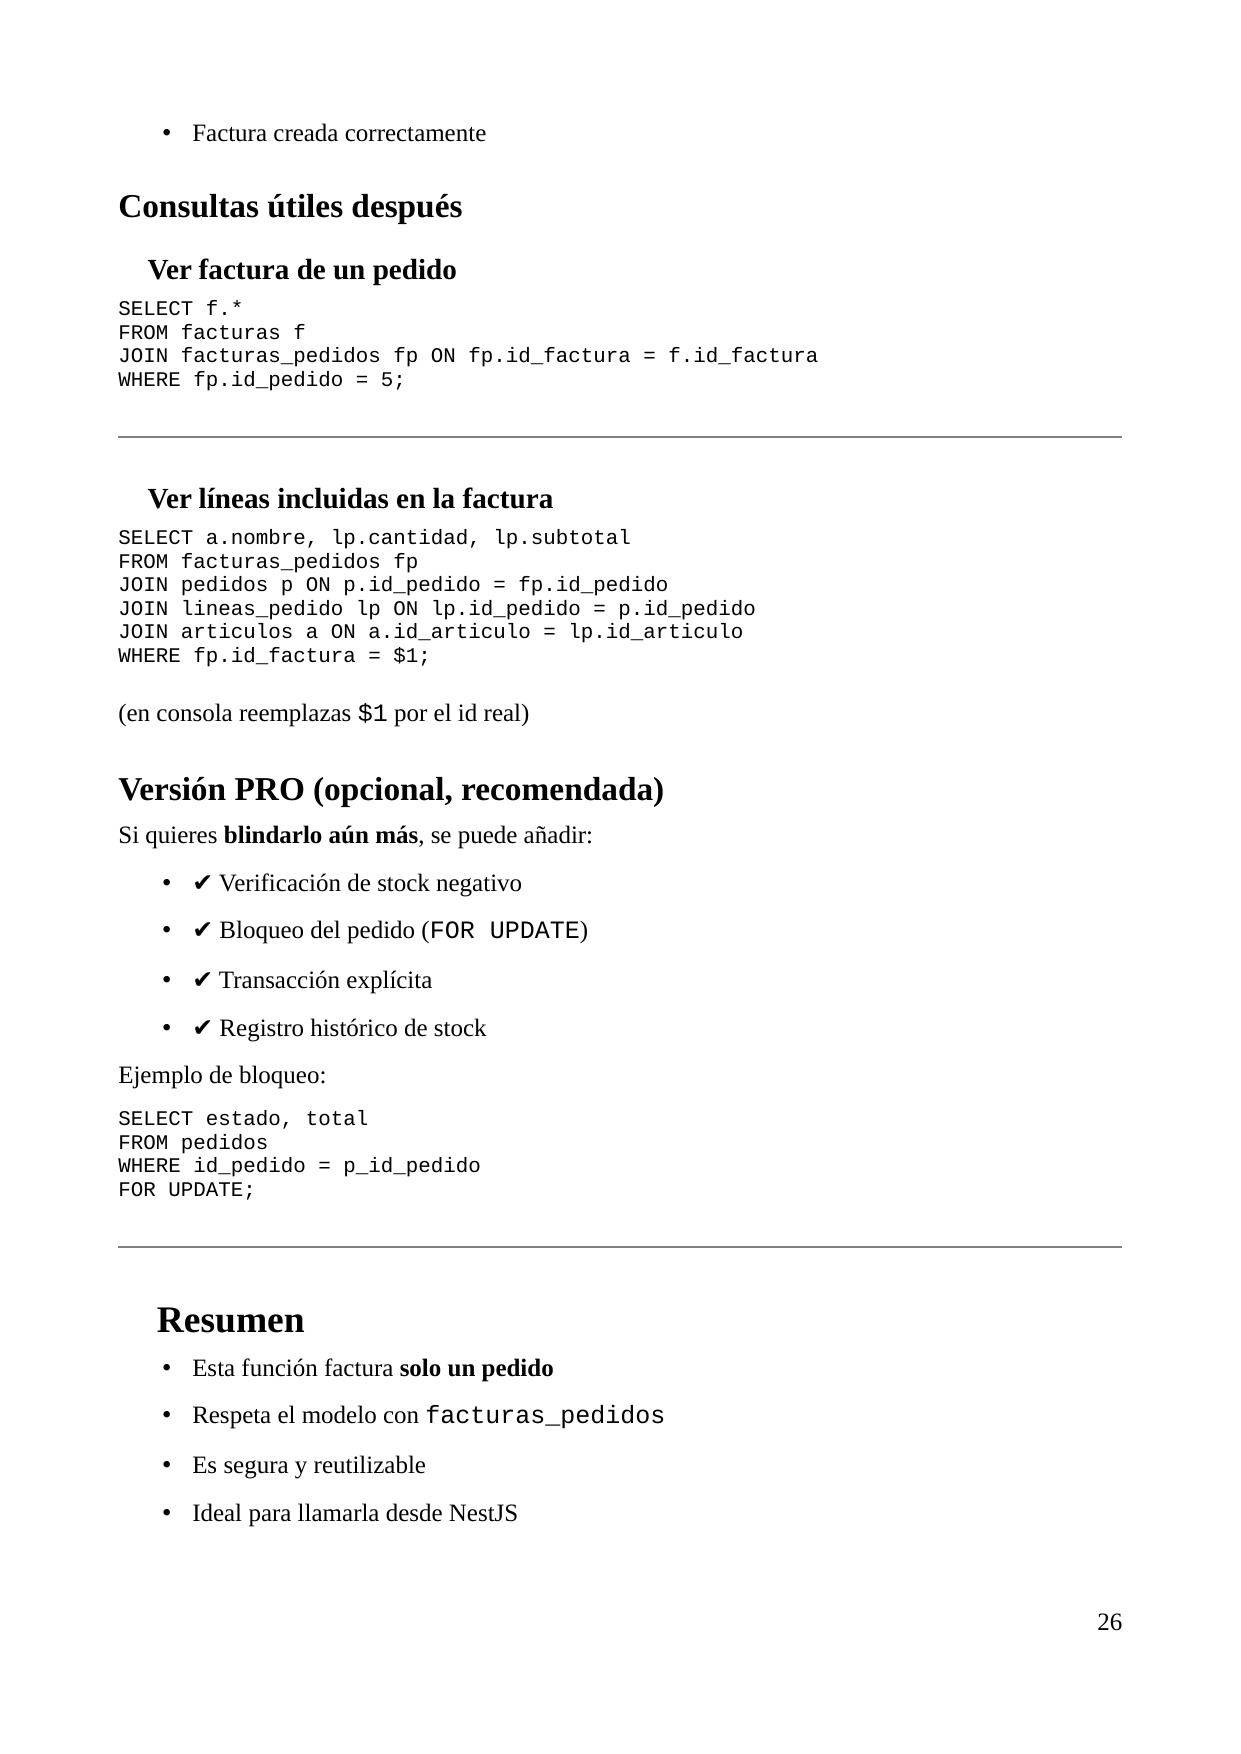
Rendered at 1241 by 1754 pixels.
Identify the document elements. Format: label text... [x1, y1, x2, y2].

text (en consola reemplazas $1 por el id real) [118, 698, 1122, 729]
subtitle 🧠 Resumen [118, 1297, 1122, 1340]
text SELECT a.nombre, lp.cantidad, lp.subtotal [118, 527, 1122, 551]
text SELECT estado, total [118, 1108, 1122, 1132]
text FOR UPDATE; [118, 1179, 1122, 1203]
text WHERE id_pedido = p_id_pedido [118, 1155, 1122, 1179]
text FROM pedidos [118, 1132, 1122, 1155]
text WHERE fp.id_pedido = 5; [118, 369, 1122, 393]
list Factura creada correctamente [162, 118, 1122, 147]
text FROM facturas_pedidos fp [118, 551, 1122, 574]
subtitle Versión PRO (opcional, recomendada) [118, 769, 1122, 807]
text Si quieres blindarlo aún más, se puede añadir: [118, 820, 1122, 849]
list ✔️ Registro histórico de stock [162, 1013, 1122, 1042]
list ✔️ Transacción explícita [162, 965, 1122, 994]
subtitle 🔹 Ver líneas incluidas en la factura [118, 481, 1122, 514]
text FROM facturas f [118, 322, 1122, 345]
subtitle Consultas útiles después [118, 187, 1122, 225]
list ✔️ Verificación de stock negativo [162, 868, 1122, 896]
list Es segura y reutilizable [162, 1450, 1122, 1479]
subtitle 🔹 Ver factura de un pedido [118, 252, 1122, 286]
text Ejemplo de bloqueo: [118, 1060, 1122, 1089]
text JOIN lineas_pedido lp ON lp.id_pedido = p.id_pedido [118, 598, 1122, 622]
text JOIN articulos a ON a.id_articulo = lp.id_articulo [118, 622, 1122, 645]
text JOIN facturas_pedidos fp ON fp.id_factura = f.id_factura [118, 345, 1122, 369]
text JOIN pedidos p ON p.id_pedido = fp.id_pedido [118, 574, 1122, 598]
list ✔️ Bloqueo del pedido (FOR UPDATE) [162, 915, 1122, 946]
list Esta función factura solo un pedido [162, 1353, 1122, 1382]
text WHERE fp.id_factura = $1; [118, 645, 1122, 669]
list Ideal para llamarla desde NestJS [162, 1498, 1122, 1527]
text SELECT f.* [118, 298, 1122, 322]
list Respeta el modelo con facturas_pedidos [162, 1400, 1122, 1431]
